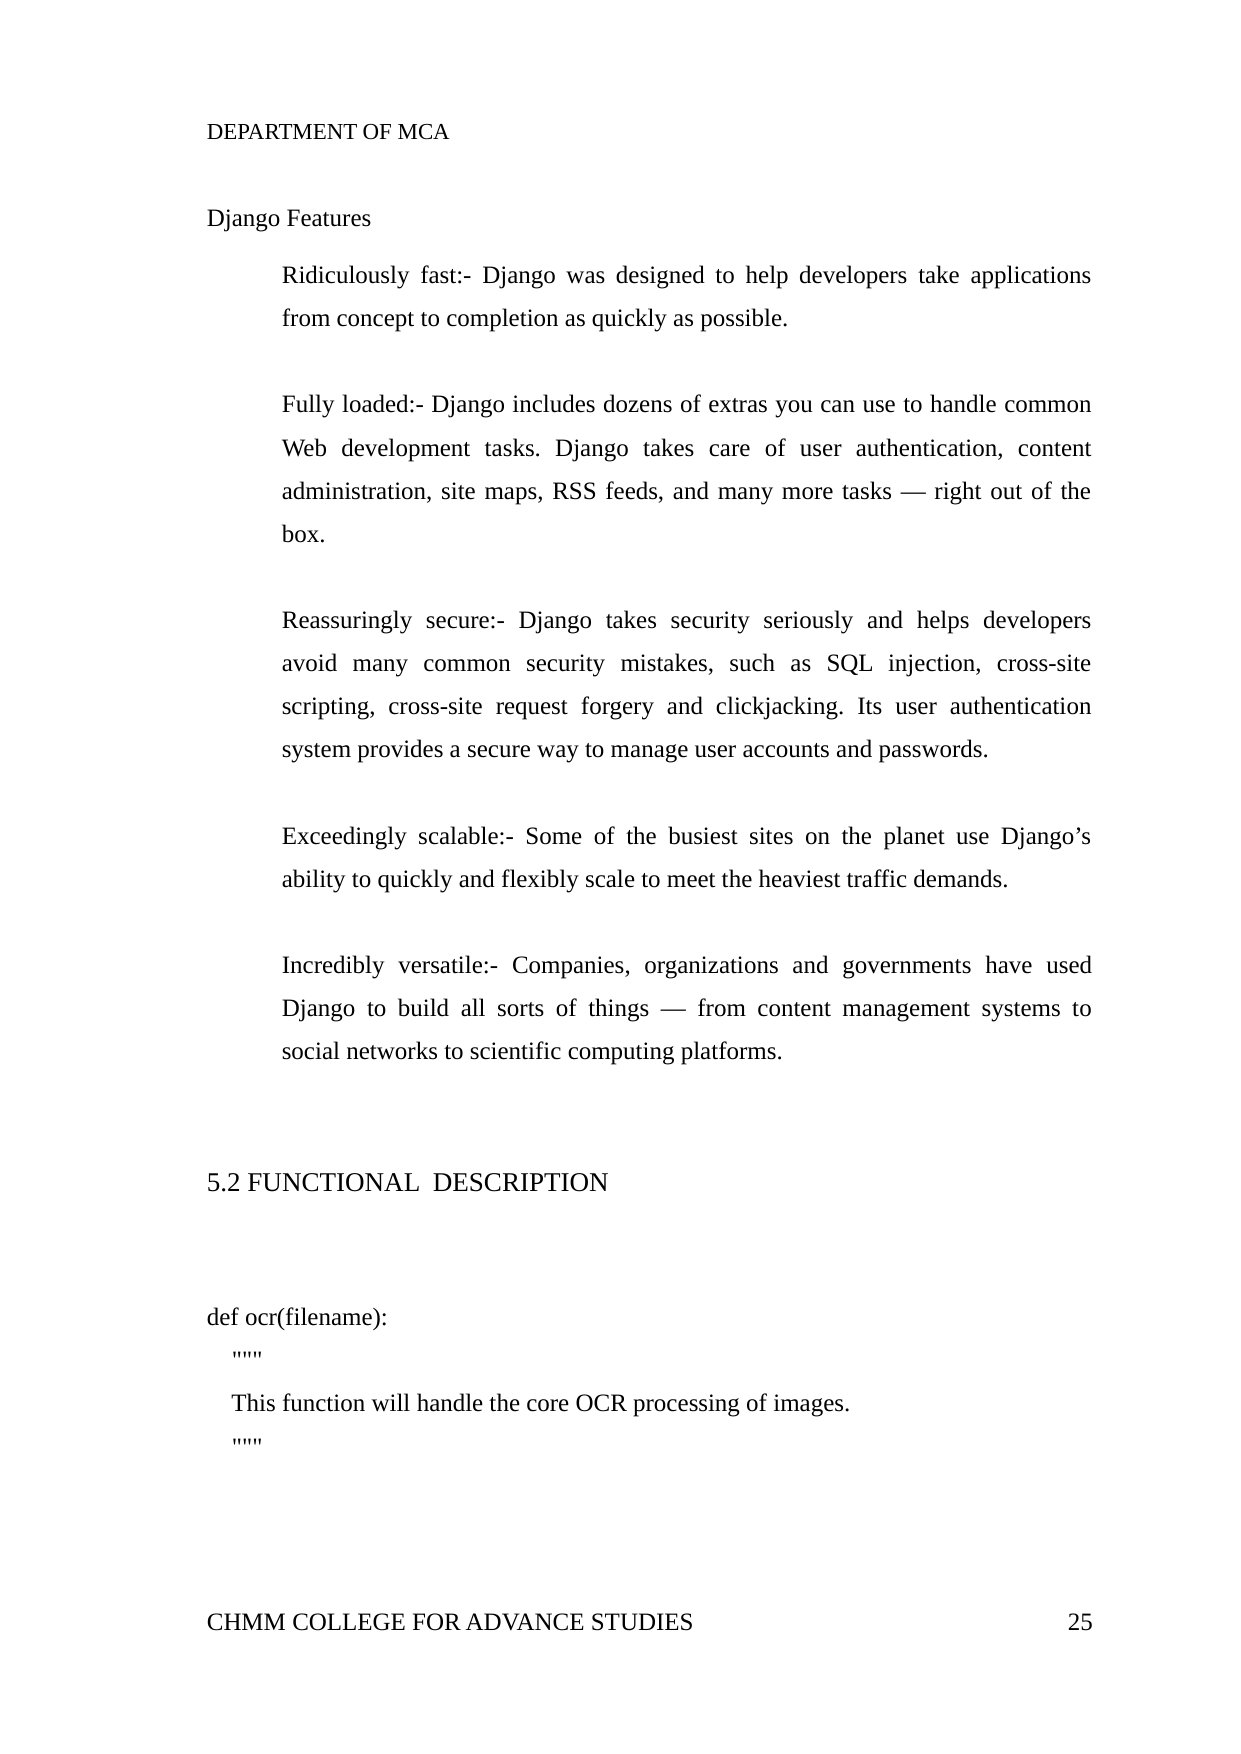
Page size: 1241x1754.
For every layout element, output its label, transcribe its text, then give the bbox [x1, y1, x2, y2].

text Reassuringly secure:- Django takes security seriously and helps developers avoid many common security mistakes, such as SQL injection, cross-site scripting, cross-site request forgery and clickjacking. Its user authentication system provides a secure way to manage user accounts and passwords. [282, 605, 1093, 763]
text Django Features [207, 203, 1093, 231]
text Exceedingly scalable:- Some of the busiest sites on the planet use Django’s ability to quickly and flexibly scale to meet the heaviest traffic demands. [282, 821, 1093, 893]
text def ocr(filename): [207, 1302, 1093, 1331]
text """ [207, 1432, 1093, 1460]
text Fully loaded:- Django includes dozens of extras you can use to handle common Web development tasks. Django takes care of user authentication, content administration, site maps, RSS feeds, and many more tasks — right out of the box. [282, 389, 1093, 548]
text """ [207, 1345, 1093, 1374]
text Ridiculously fast:- Django was designed to help developers take applications from concept to completion as quickly as possible. [282, 260, 1093, 332]
text Incredibly versatile:- Companies, organizations and governments have used Django to build all sorts of things — from content management systems to social networks to scientific computing platforms. [282, 950, 1093, 1065]
text 5.2 FUNCTIONAL DESCRIPTION [207, 1166, 1093, 1197]
text This function will handle the core OCR processing of images. [207, 1388, 1093, 1417]
